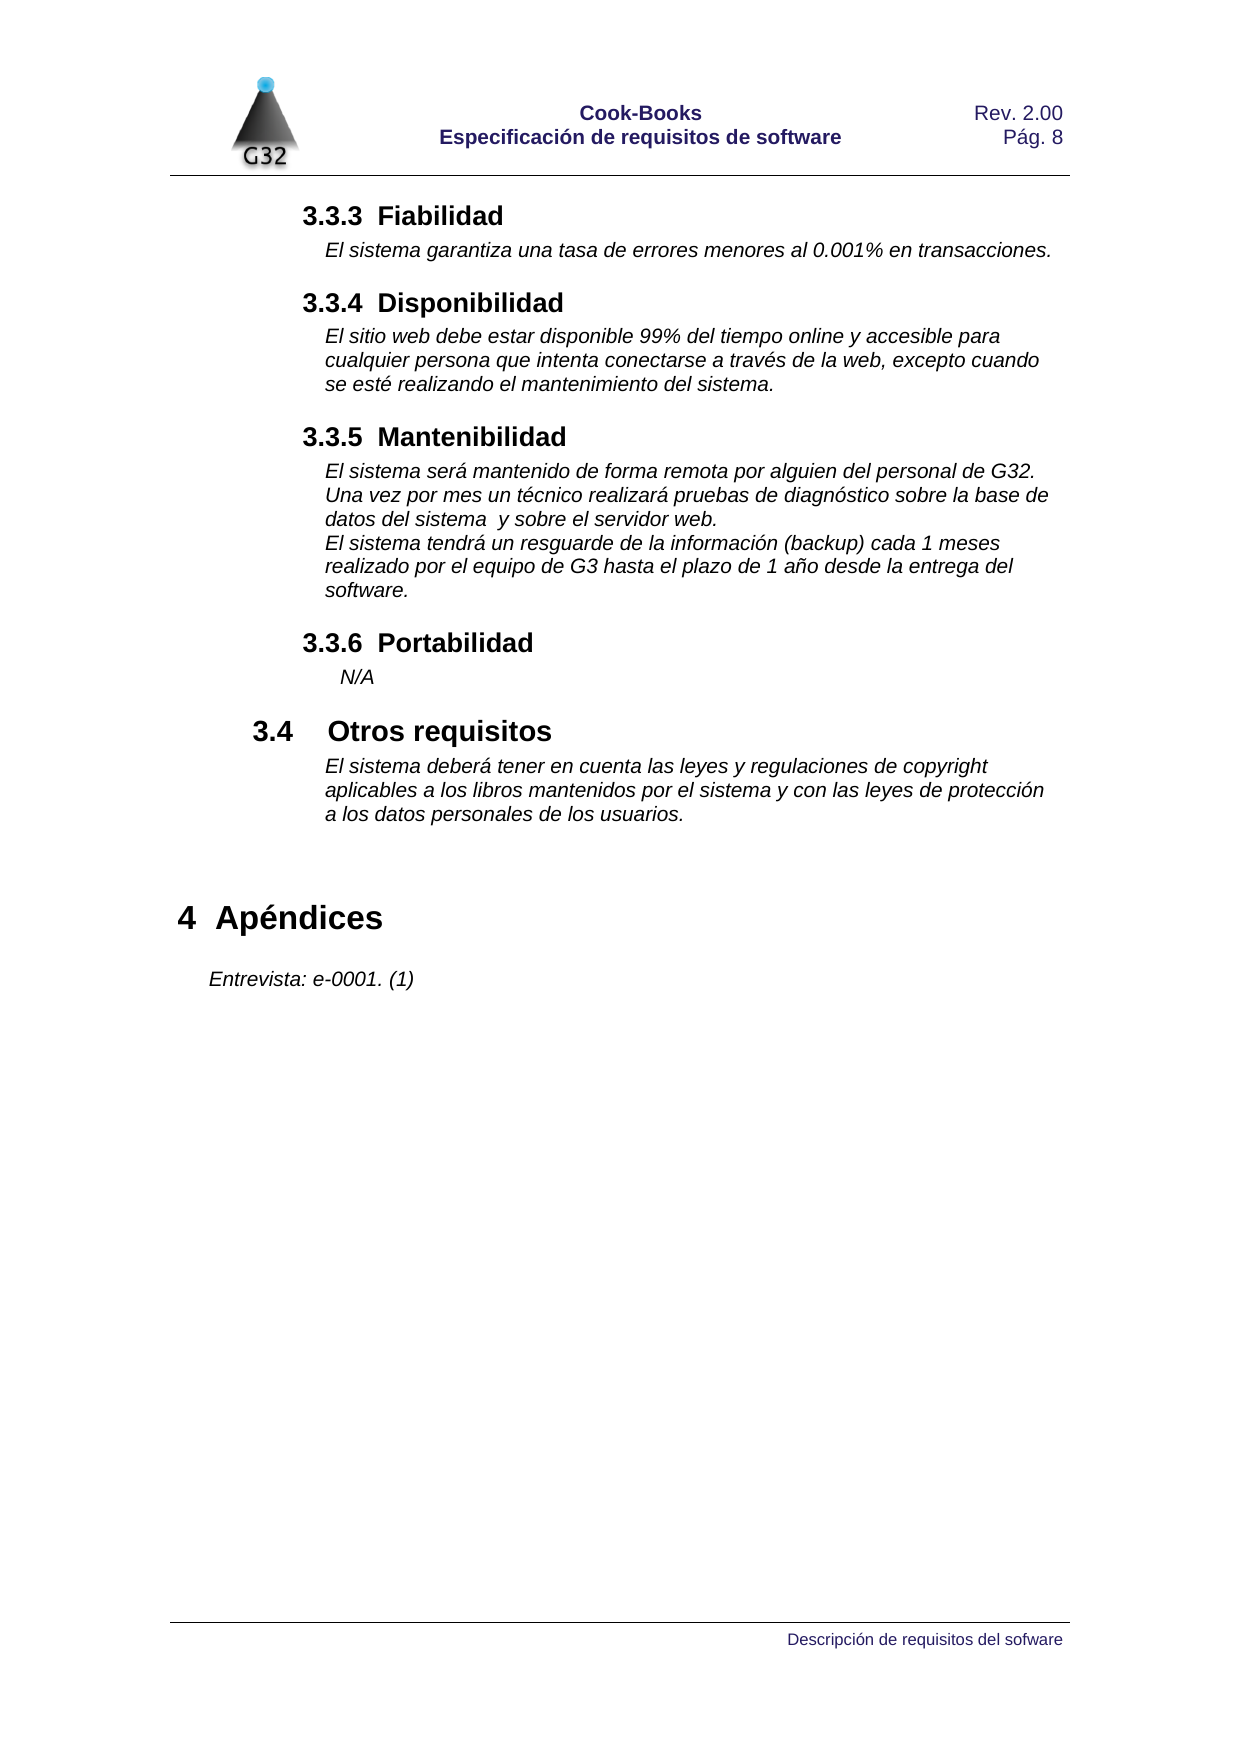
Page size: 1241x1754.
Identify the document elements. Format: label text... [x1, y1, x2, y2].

text El sistema tendrá un resguarde de la información (backup) cada 1 meses realizado por el equipo de G3 hasta el plazo de 1 año desde la entrega del software. [325, 530, 1063, 602]
text El sitio web debe estar disponible 99% del tiempo online y accesible para cualquier persona que intenta conectarse a través de la web, excepto cuando se esté realizando el mantenimiento del sistema. [325, 324, 1063, 396]
subtitle Portabilidad [302, 627, 1063, 658]
picture [216, 77, 314, 174]
text Una vez por mes un técnico realizará pruebas de diagnóstico sobre la base de datos del sistema y sobre el servidor web. [325, 482, 1063, 530]
text El sistema deberá tener en cuenta las leyes y regulaciones de copyright aplicables a los libros mantenidos por el sistema y con las leyes de protección a los datos personales de los usuarios. [325, 753, 1063, 825]
text Entrevista: e-0001. (1) [208, 967, 1063, 991]
subtitle Mantenibilidad [302, 421, 1063, 452]
list N/A [302, 665, 1063, 689]
subtitle Apéndices [177, 898, 1063, 937]
text El sistema será mantenido de forma remota por alguien del personal de G32. [325, 458, 1063, 482]
subtitle Disponibilidad [302, 287, 1063, 318]
subtitle Fiabilidad [302, 200, 1063, 231]
text El sistema garantiza una tasa de errores menores al 0.001% en transacciones. [325, 238, 1063, 262]
subtitle Otros requisitos [252, 714, 1063, 747]
